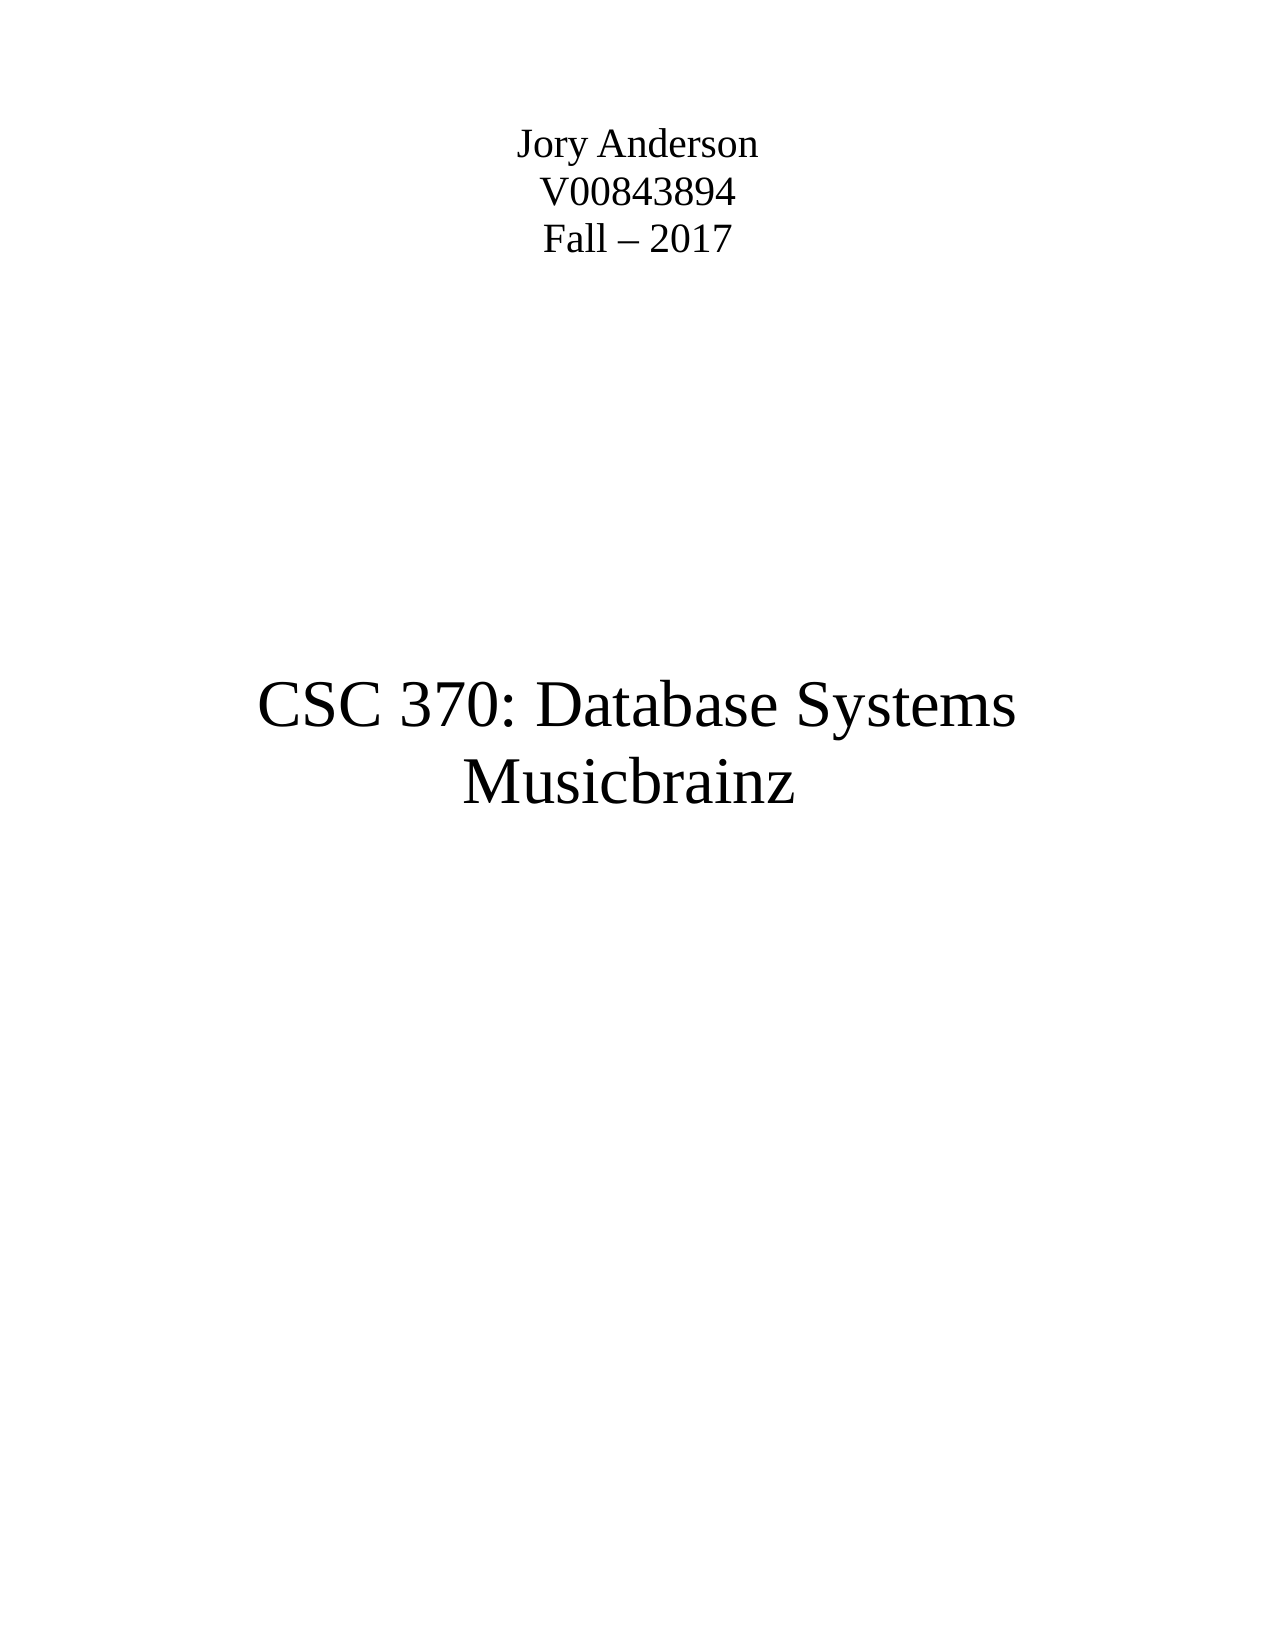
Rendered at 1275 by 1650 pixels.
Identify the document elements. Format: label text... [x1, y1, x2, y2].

text Musicbrainz [118, 741, 1157, 818]
text V00843894 [118, 166, 1157, 214]
text CSC 370: Database Systems [118, 664, 1157, 741]
text Fall – 2017 [118, 214, 1157, 262]
text Jory Anderson [118, 118, 1157, 166]
